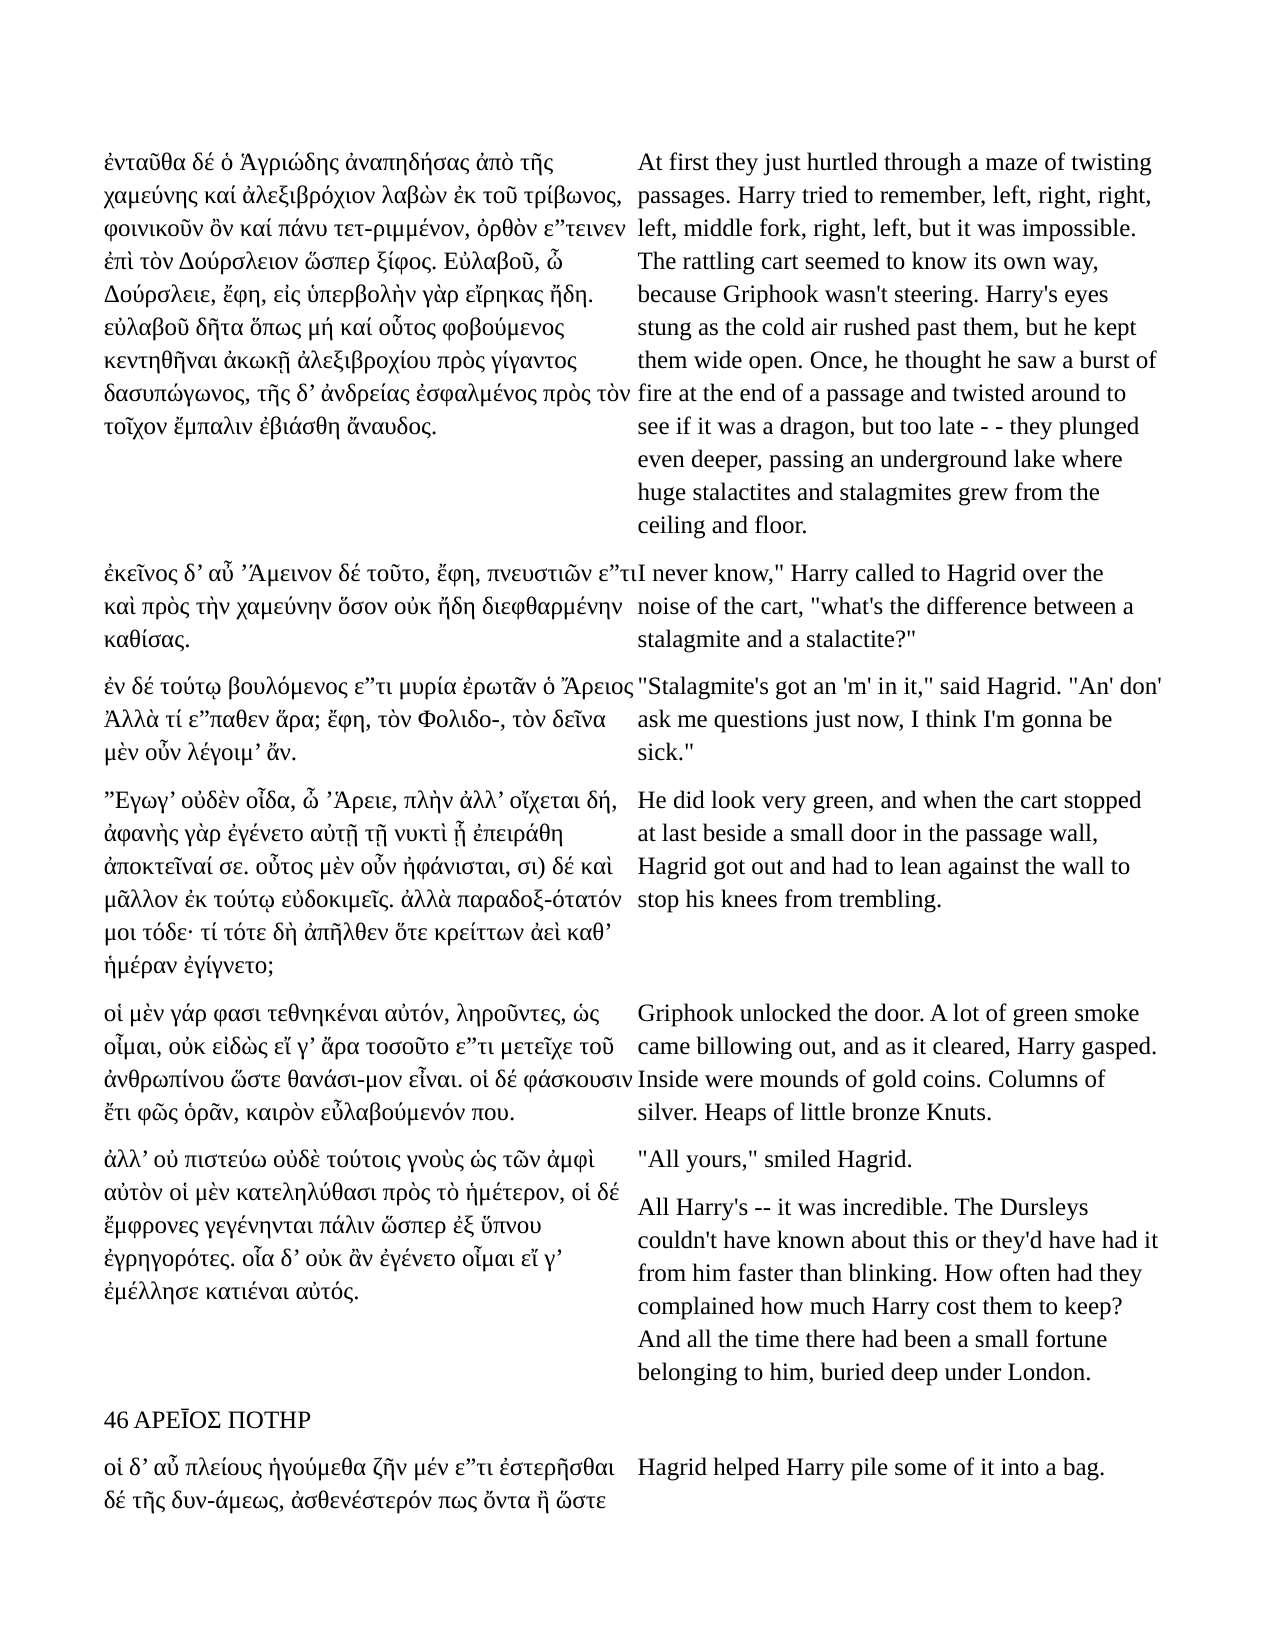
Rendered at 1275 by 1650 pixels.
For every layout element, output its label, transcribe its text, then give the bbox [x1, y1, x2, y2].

table_cell "All yours," smiled Hagrid. All Harry's -- it was incredible. The Dursleys couldn't have known about this or they'd have had it from him faster than blinking. How often had they complained how much Harry cost them to keep? And all the time there had been a small fortune belonging to him, buried deep under London. [638, 1144, 1162, 1405]
table_cell ”Εγωγ’ οὐδὲν οἶδα, ὦ ’Ἁρειε, πλὴν ἀλλ’ οἴχεται δή, ἀφανὴς γὰρ ἐγένετο αὐτῇ τῇ νυκτὶ ᾗ ἐπειράθη ἀποκτεῖναί σε. οὖτος μὲν οὖν ἠφάνισται, σι) δέ καὶ μᾶλλον ἐκ τούτῳ εὐδοκιμεῖς. ἀλλὰ παραδοξ-ότατόν μοι τόδε· τί τότε δὴ ἀπῆλθεν ὅτε κρείττων ἀεὶ καθ’ ἡμέραν ἐγίγνετο; [104, 785, 637, 998]
table_header ἐνταῦθα δέ ὁ Ἁγριώδης ἀναπηδήσας ἀπὸ τῆς χαμεύνης καί ἀλεξιβρόχιον λαβὼν ἐκ τοῦ τρίβωνος, φοινικοῦν ὂν καί πάνυ τετ-ριμμένον, ὀρθὸν ε”τεινεν ἐπὶ τὸν Δούρσλειον ὥσπερ ξίφος. Εὐλαβοῦ, ὦ Δούρσλειε, ἔφη, εἰς ὑπερβολὴν γὰρ εἴρηκας ἤδη. εὐλαβοῦ δῆτα ὅπως μή καί οὗτος φοβούμενος κεντηθῆναι ἀκωκῇ ἀλεξιβροχίου πρὸς γίγαντος δασυπώγωνος, τῆς δ’ ἀνδρείας ἐσφαλμένος πρὸς τὸν τοῖχον ἔμπαλιν ἐβιάσθη ἄναυδος. [104, 147, 637, 558]
table_cell He did look very green, and when the cart stopped at last beside a small door in the passage wall, Hagrid got out and had to lean against the wall to stop his knees from trembling. [638, 785, 1162, 998]
table_cell I never know," Harry called to Hagrid over the noise of the cart, "what's the difference between a stalagmite and a stalactite?" [638, 558, 1162, 671]
table_cell Hagrid helped Harry pile some of it into a bag. [638, 1452, 1162, 1514]
table_header At first they just hurtled through a maze of twisting passages. Harry tried to remember, left, right, right, left, middle fork, right, left, but it was impossible. The rattling cart seemed to know its own way, because Griphook wasn't steering. Harry's eyes stung as the cold air rushed past them, but he kept them wide open. Once, he thought he saw a burst of fire at the end of a passage and twisted around to see if it was a dragon, but too late - - they plunged even deeper, passing an underground lake where huge stalactites and stalagmites grew from the ceiling and floor. [638, 147, 1162, 558]
table_cell οἱ μὲν γάρ φασι τεθνηκέναι αὐτόν, ληροῦντες, ὡς οἶμαι, οὐκ εἰδὼς εἴ γ’ ἄρα τοσοῦτο ε”τι μετεῖχε τοῦ ἀνθρωπίνου ὥστε θανάσι-μον εἶναι. οἱ δέ φάσκουσιν ἔτι φῶς ὁρᾶν, καιρὸν εὖλαβούμενόν που. [104, 998, 637, 1144]
table_cell οἱ δ’ αὖ πλείους ἡγούμεθα ζῆν μέν ε”τι ἐστερῆσθαι δέ τῆς δυν-άμεως, ἀσθενέστερόν πως ὄντα ἢ ὥστε [104, 1452, 637, 1514]
table_cell ἐκεῖνος δ’ αὖ ’Άμεινον δέ τοῦτο, ἔφη, πνευστιῶν ε”τι καὶ πρὸς τὴν χαμεύνην ὅσον οὐκ ἤδη διεφθαρμένην καθίσας. [104, 558, 637, 671]
table_cell 46 ΑΡΕῙΟΣ ΠΟΤΗΡ [104, 1405, 637, 1452]
table_cell [638, 1405, 1162, 1452]
table_cell Griphook unlocked the door. A lot of green smoke came billowing out, and as it cleared, Harry gasped. Inside were mounds of gold coins. Columns of silver. Heaps of little bronze Knuts. [638, 998, 1162, 1144]
table_cell ἀλλ’ οὐ πιστεύω οὐδὲ τούτοις γνοὺς ὡς τῶν ἀμφὶ αὐτὸν οἱ μὲν κατεληλύθασι πρὸς τὸ ἡμέτερον, οἱ δέ ἔμφρονες γεγένηνται πάλιν ὥσπερ ἐξ ὕπνου ἐγρηγορότες. οἷα δ’ οὐκ ἂν ἐγένετο οἶμαι εἴ γ’ ἐμέλλησε κατιέναι αὐτός. [104, 1144, 637, 1405]
table_cell "Stalagmite's got an 'm' in it," said Hagrid. "An' don' ask me questions just now, I think I'm gonna be sick." [638, 671, 1162, 785]
table_cell ἐν δέ τούτῳ βουλόμενος ε”τι μυρία ἐρωτᾶν ὁ Ἄρειος Ἀλλὰ τί ε”παθεν ἅρα; ἔφη, τὸν Φολιδο-, τὸν δεῖνα μὲν οὖν λέγοιμ’ ἄν. [104, 671, 637, 785]
